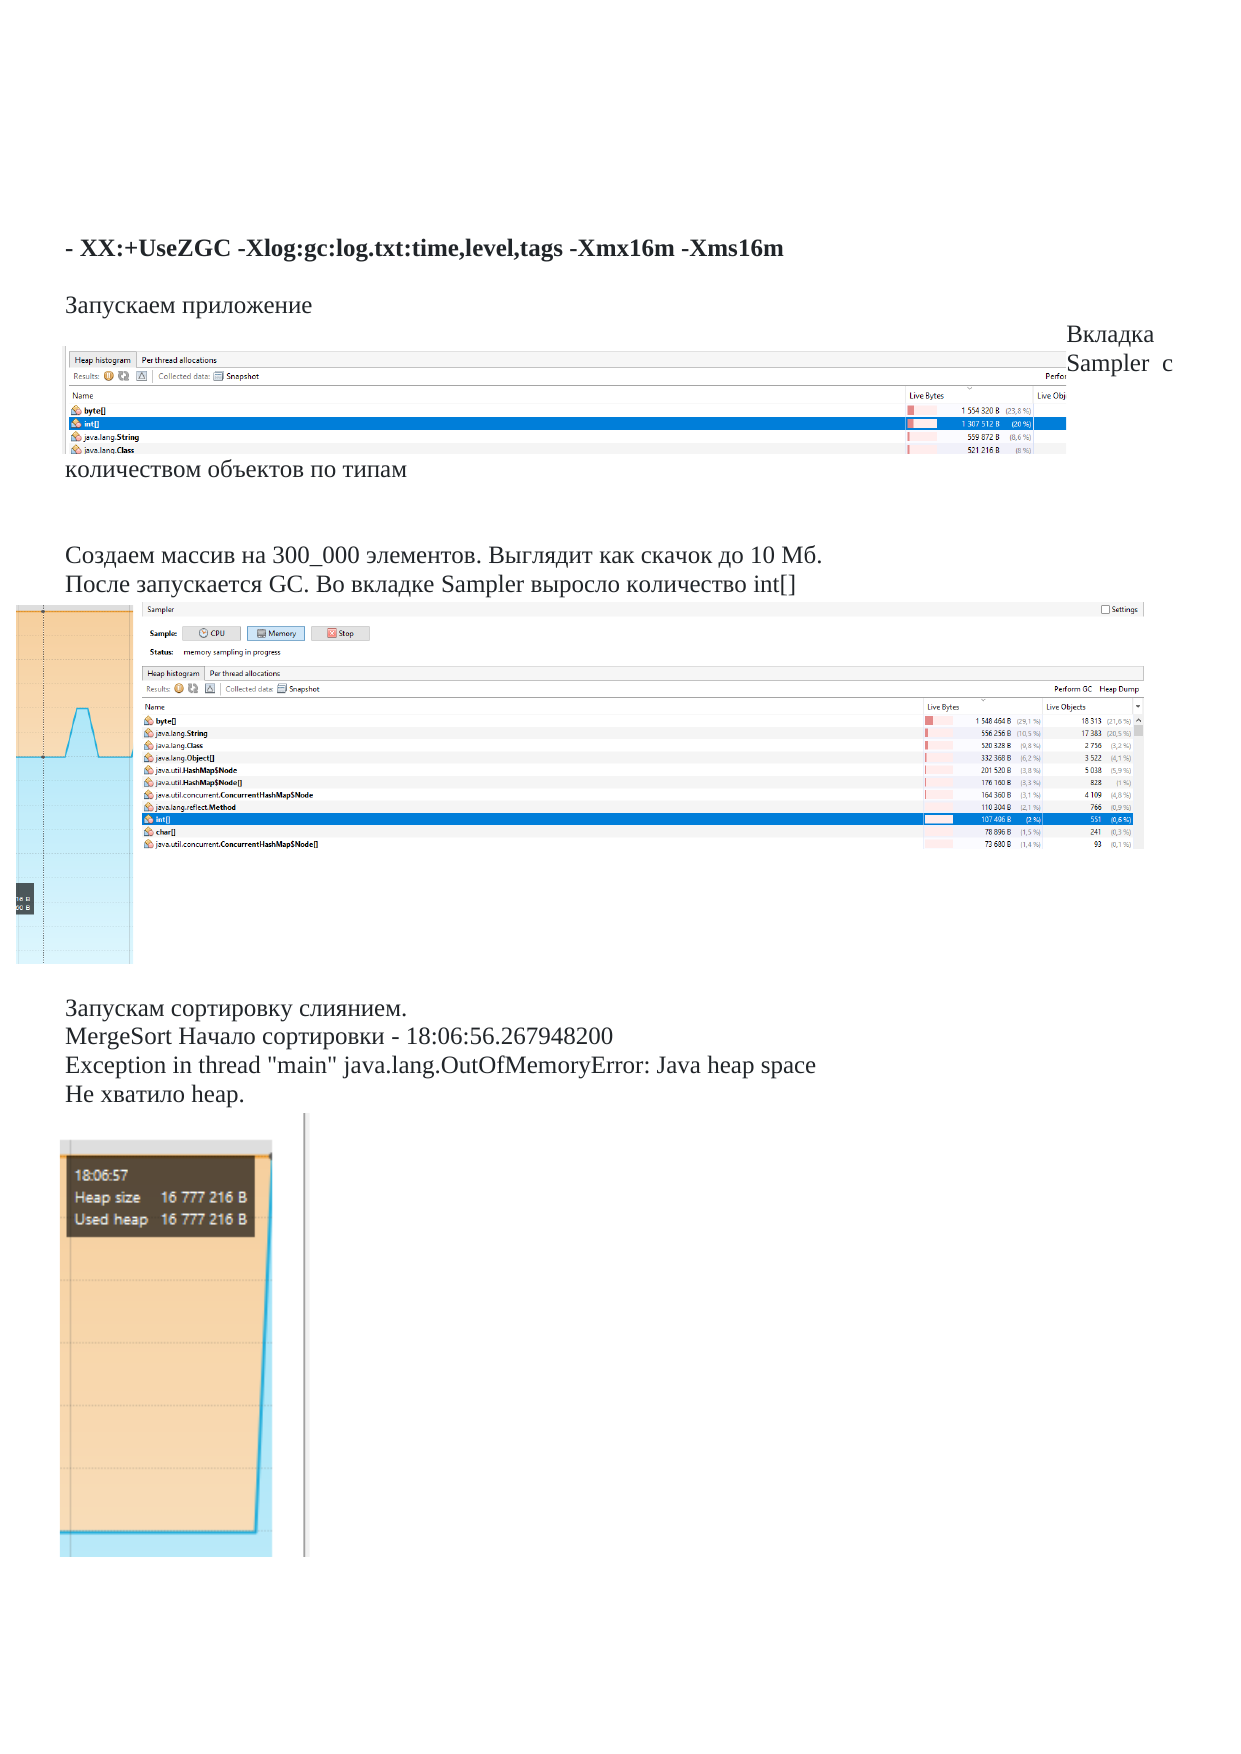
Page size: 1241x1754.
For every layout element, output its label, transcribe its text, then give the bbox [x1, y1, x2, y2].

picture [141, 602, 1145, 849]
text Вкладка Sampler с количеством объектов по типам Создаем массив на 300_000 элементов. Выглядит как скачок до 10 Мб. [65, 319, 1198, 569]
text После запускается GC. Во вкладке Sampler выросло количество int[] [65, 569, 1198, 993]
picture [16, 600, 134, 964]
picture [59, 1113, 310, 1557]
text Запускам сортировку слиянием. MergeSort Начало сортировки - 18:06:56.267948200 [65, 993, 1198, 1050]
text Exception in thread "main" java.lang.OutOfMemoryError: Java heap space Не хватило heap. [65, 1050, 1198, 1614]
picture [62, 346, 1067, 454]
text - XX:+UseZGC -Xlog:gc:log.txt:time,level,tags -Xmx16m -Xms16m [65, 233, 1198, 262]
text Запускаем приложение [65, 291, 1198, 319]
